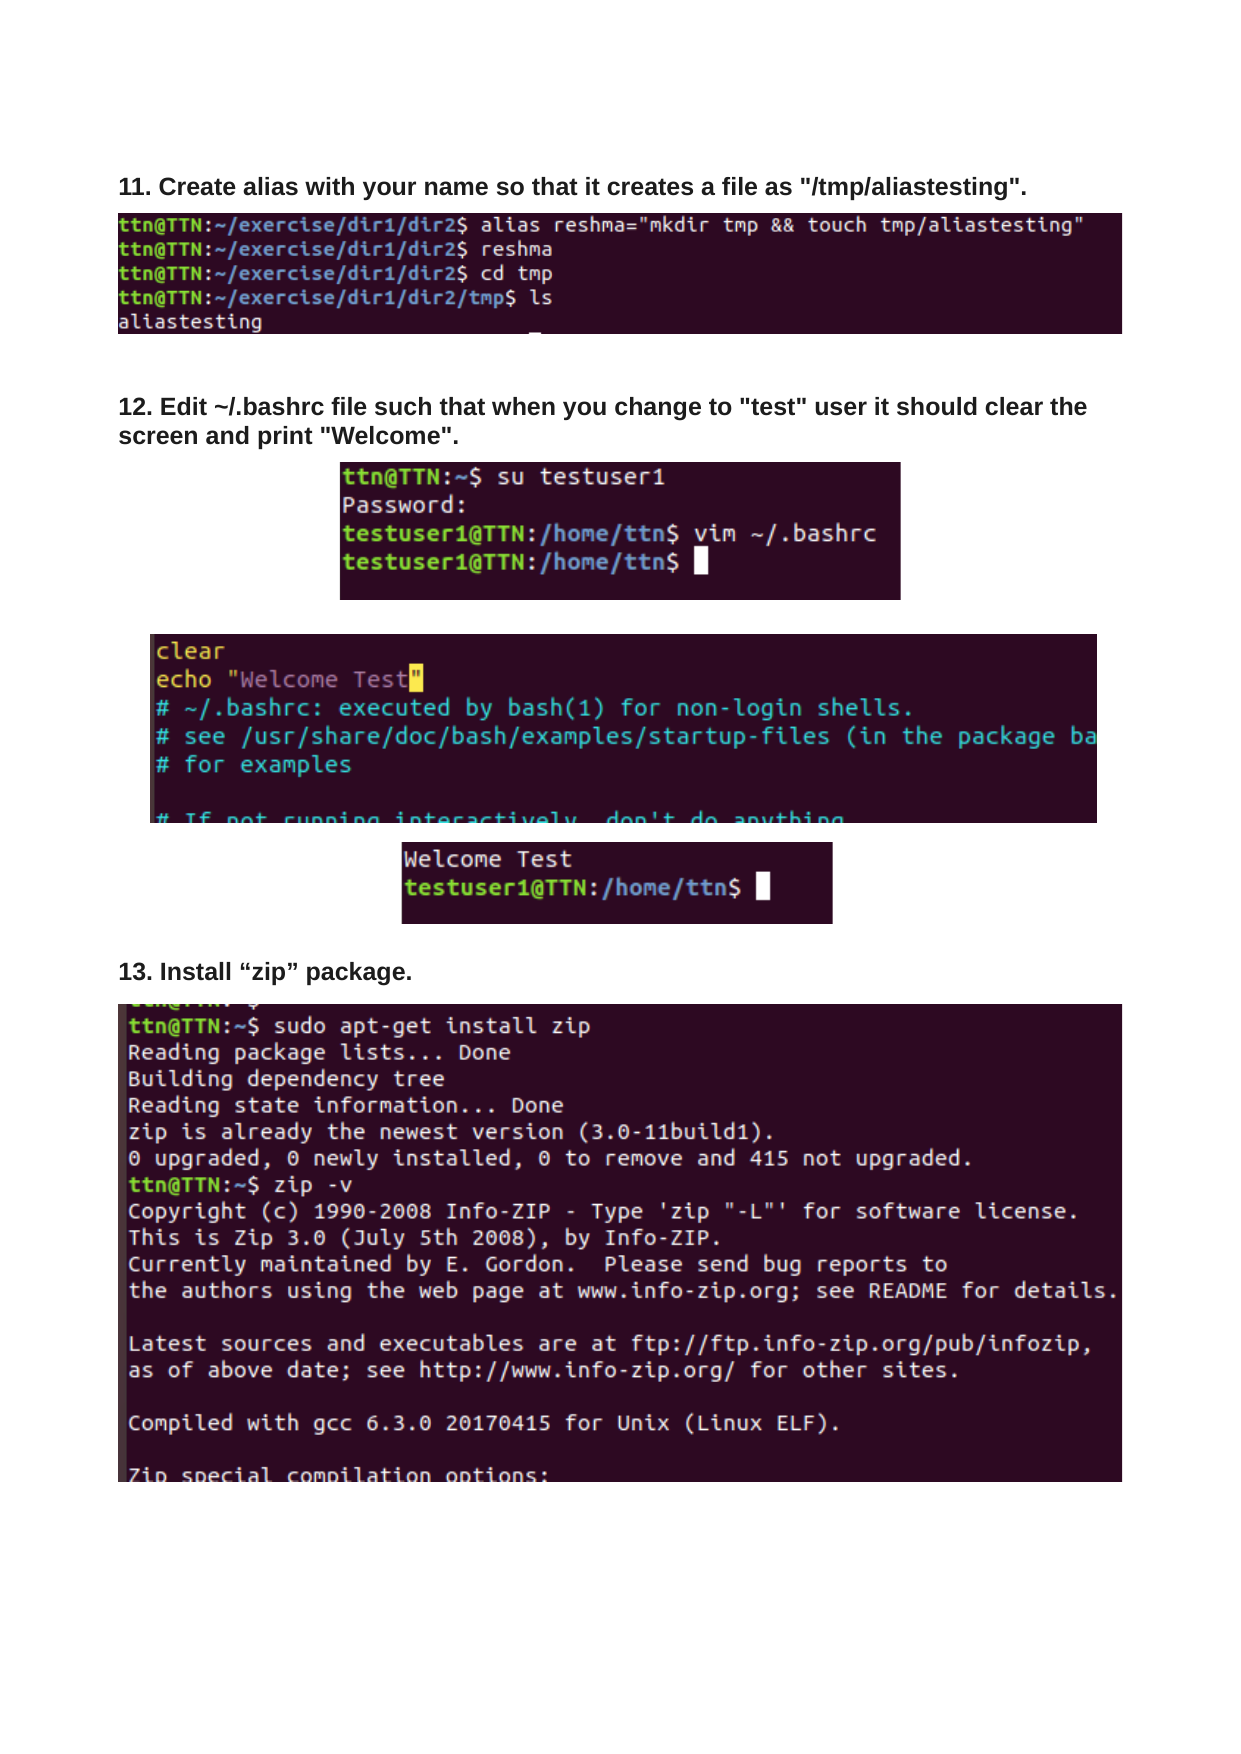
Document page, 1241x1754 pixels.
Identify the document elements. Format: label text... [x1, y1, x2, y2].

picture [339, 462, 901, 600]
picture [118, 1004, 1123, 1482]
subtitle 12. Edit ~/.bashrc file such that when you change to "test" user it should clear the screen and print "Welcome". [118, 392, 1122, 449]
text 13. Install “zip” package. [118, 651, 1122, 986]
subtitle 11. Create alias with your name so that it creates a file as "/tmp/aliastesting". [118, 172, 1122, 201]
picture [150, 634, 1097, 823]
picture [118, 213, 1123, 334]
picture [401, 842, 833, 924]
